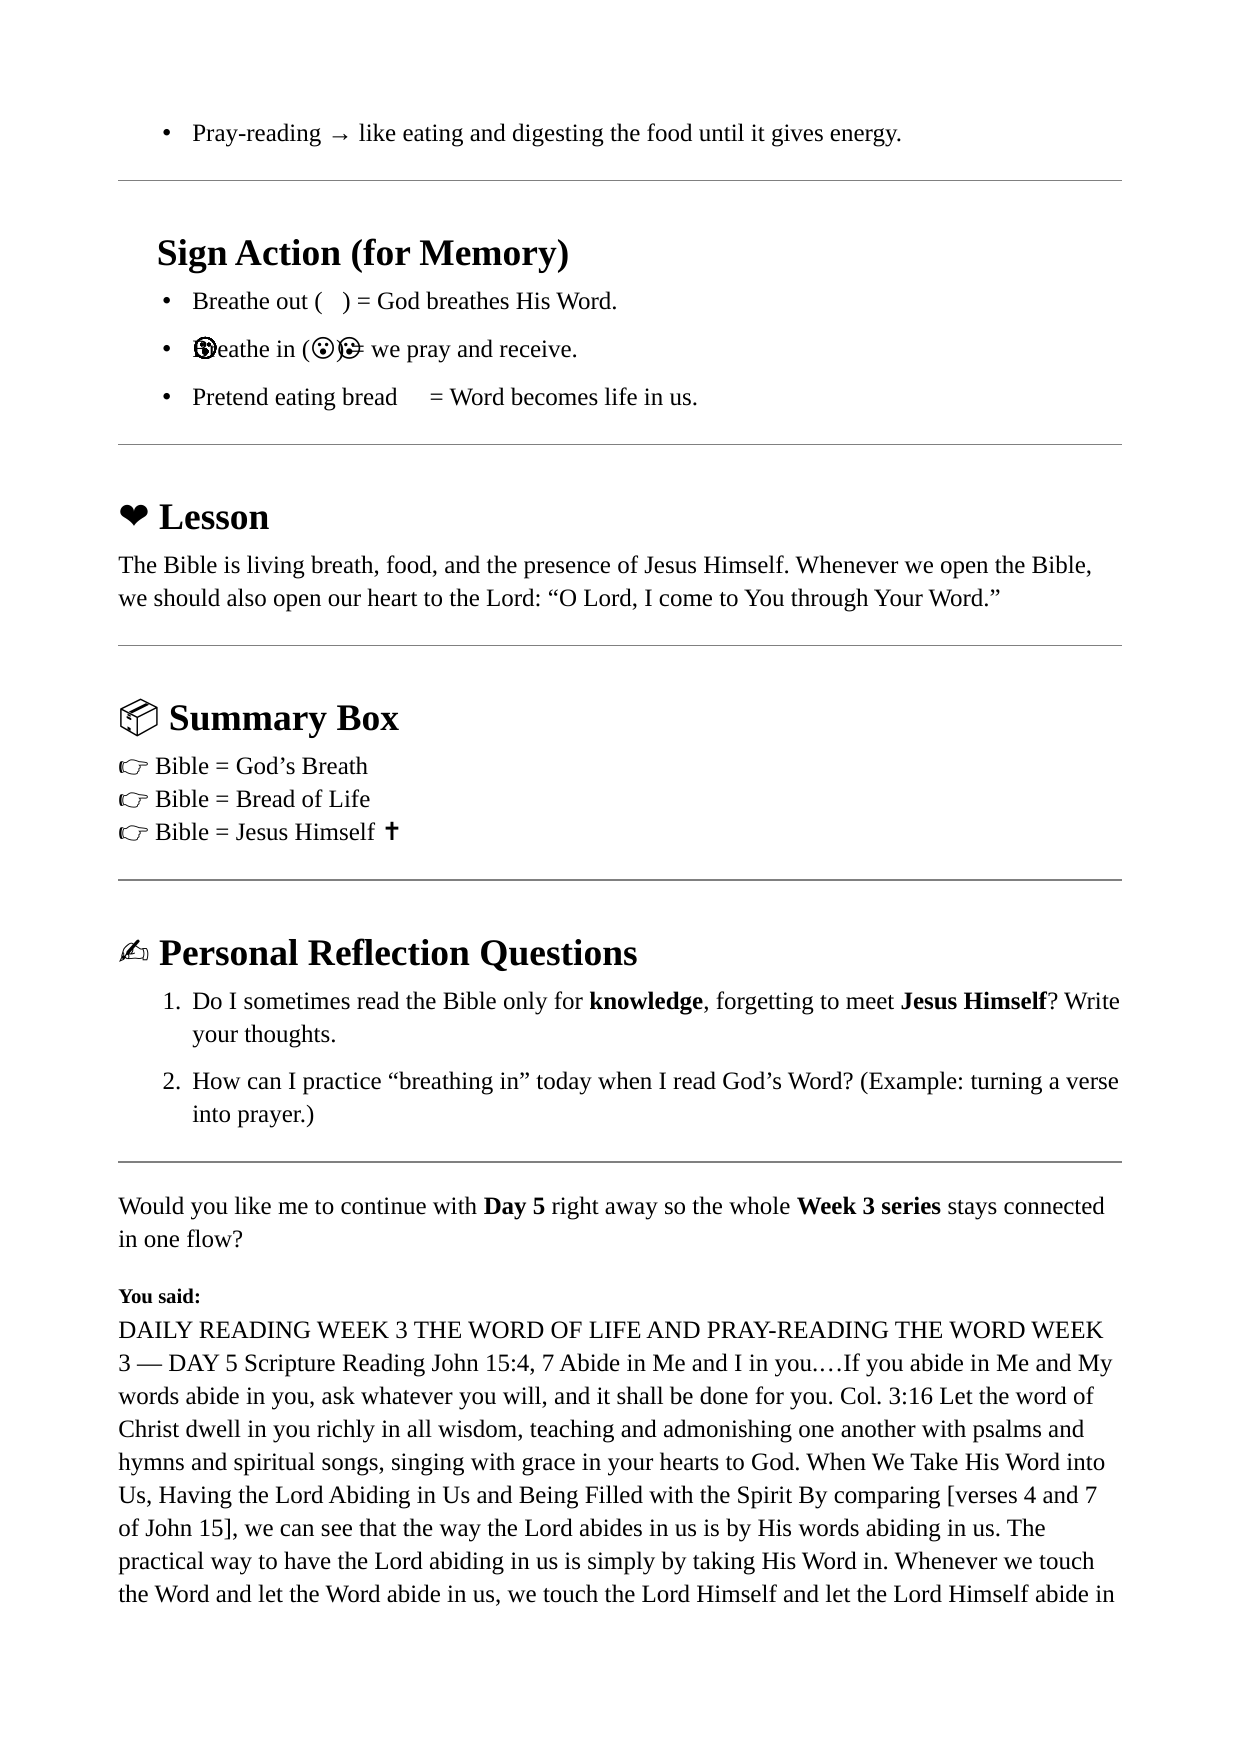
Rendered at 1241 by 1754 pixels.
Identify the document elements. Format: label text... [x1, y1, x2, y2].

list Pretend eating bread 🍞 = Word becomes life in us. [162, 382, 1122, 410]
list Breathe out (💨) = God breathes His Word. [162, 286, 1122, 315]
text DAILY READING WEEK 3 THE WORD OF LIFE AND PRAY-READING THE WORD WEEK 3 — DAY 5 Scripture Reading John 15:4, 7 Abide in Me and I in you.…If you abide in Me and My words abide in you, ask whatever you will, and it shall be done for you. Col. 3:16 Let the word of Christ dwell in you richly in all wisdom, teaching and admonishing one another with psalms and hymns and spiritual songs, singing with grace in your hearts to God. When We Take His Word into Us, Having the Lord Abiding in Us and Being Filled with the Spirit By comparing [verses 4 and 7 of John 15], we can see that the way the Lord abides in us is by His words abiding in us. The practical way to have the Lord abiding in us is simply by taking His Word in. Whenever we touch the Word and let the Word abide in us, we touch the Lord Himself and let the Lord Himself abide in [118, 1315, 1122, 1608]
list How can I practice “breathing in” today when I read God’s Word? (Example: turning a verse into prayer.) [162, 1066, 1122, 1128]
list Pray-reading → like eating and digesting the food until it gives energy. [162, 118, 1122, 147]
text The Bible is living breath, food, and the presence of Jesus Himself. Whenever we open the Bible, we should also open our heart to the Lord: “O Lord, I come to You through Your Word.” [118, 550, 1122, 612]
text 👉 Bible = God’s Breath 💨 👉 Bible = Bread of Life 🍞 👉 Bible = Jesus Himself ✝️ [118, 751, 1122, 846]
subtitle 📦 Summary Box [118, 696, 1122, 739]
text Would you like me to continue with Day 5 right away so the whole Week 3 series stays connected in one flow? [118, 1191, 1122, 1253]
list Do I sometimes read the Bible only for knowledge, forgetting to meet Jesus Himself? Write your thoughts. [162, 986, 1122, 1047]
subtitle 👐 Sign Action (for Memory) [118, 231, 1122, 274]
list Breathe in (😮‍💨) = we pray and receive. [162, 334, 1122, 363]
subtitle ❤️ Lesson [118, 494, 1122, 537]
subtitle You said: [118, 1284, 1122, 1308]
subtitle ✍ Personal Reflection Questions [118, 930, 1122, 973]
